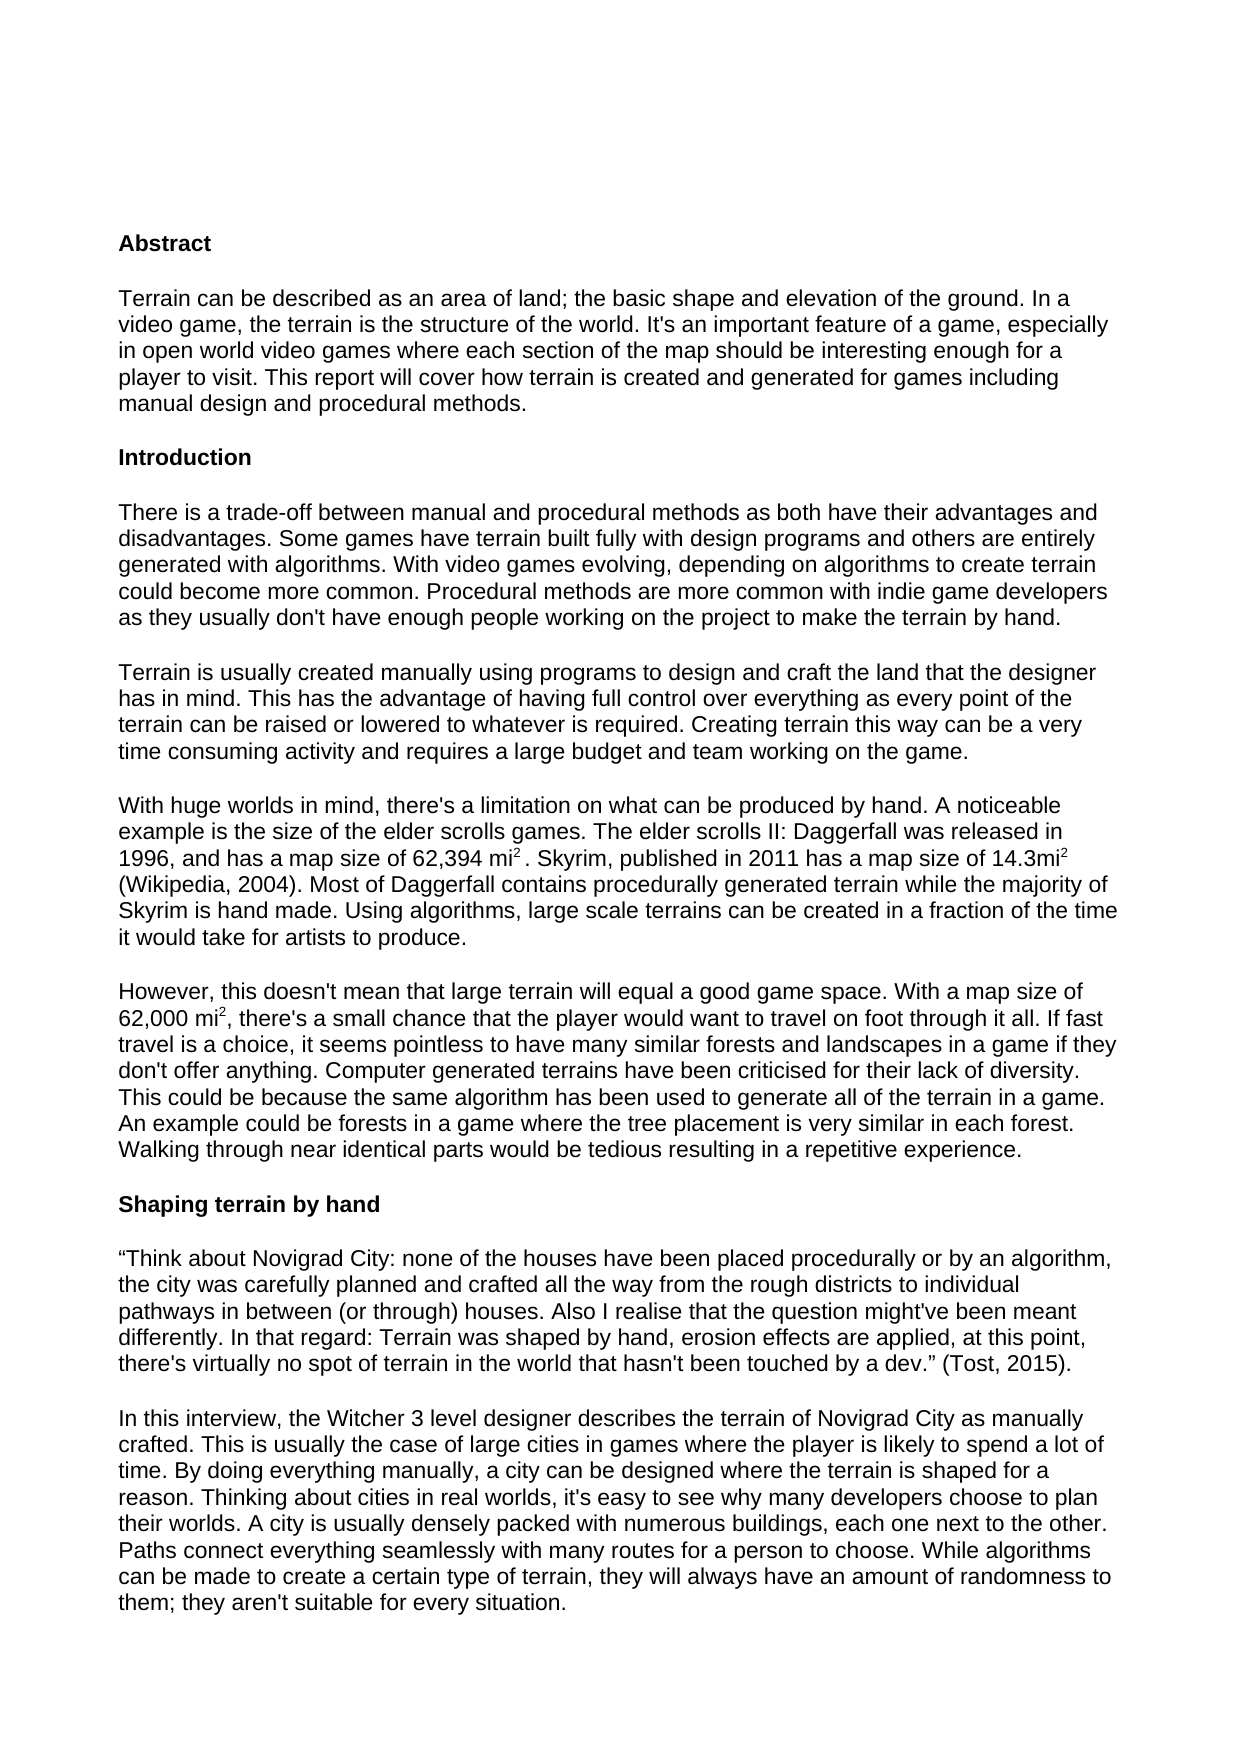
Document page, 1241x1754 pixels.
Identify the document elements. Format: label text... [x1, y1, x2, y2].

text With huge worlds in mind, there's a limitation on what can be produced by hand. A noticeable example is the size of the elder scrolls games. The elder scrolls II: Daggerfall was released in 1996, and has a map size of 62,394 mi2 . Skyrim, published in 2011 has a map size of 14.3mi2 (Wikipedia, 2004). Most of Daggerfall contains procedurally generated terrain while the majority of Skyrim is hand made. Using algorithms, large scale terrains can be created in a fraction of the time it would take for artists to produce. [118, 792, 1122, 950]
text However, this doesn't mean that large terrain will equal a good game space. With a map size of 62,000 mi2, there's a small chance that the player would want to travel on foot through it all. If fast travel is a choice, it seems pointless to have many similar forests and landscapes in a game if they don't offer anything. Computer generated terrains have been criticised for their lack of diversity. This could be because the same algorithm has been used to generate all of the terrain in a game. An example could be forests in a game where the tree placement is very similar in each forest. Walking through near identical parts would be tedious resulting in a repetitive experience. [118, 978, 1122, 1163]
text Shaping terrain by hand [118, 1191, 1122, 1217]
text Terrain is usually created manually using programs to design and craft the land that the designer has in mind. This has the advantage of having full control over everything as every point of the terrain can be raised or lowered to whatever is required. Creating terrain this way can be a very time consuming activity and requires a large budget and team working on the game. [118, 658, 1122, 764]
text There is a trade-off between manual and procedural methods as both have their advantages and disadvantages. Some games have terrain built fully with design programs and others are entirely generated with algorithms. With video games evolving, depending on algorithms to create terrain could become more common. Procedural methods are more common with indie game developers as they usually don't have enough people working on the project to make the terrain by hand. [118, 499, 1122, 631]
text “Think about Novigrad City: none of the houses have been placed procedurally or by an algorithm, the city was carefully planned and crafted all the way from the rough districts to individual pathways in between (or through) houses. Also I realise that the question might've been meant differently. In that regard: Terrain was shaped by hand, erosion effects are applied, at this point, there's virtually no spot of terrain in the world that hasn't been touched by a dev.” (Tost, 2015). [118, 1245, 1122, 1377]
text Abstract [118, 230, 1122, 257]
text Terrain can be described as an area of land; the basic shape and elevation of the ground. In a video game, the terrain is the structure of the world. It's an important feature of a game, especially in open world video games where each section of the map should be interesting enough for a player to visit. This report will cover how terrain is created and generated for games including manual design and procedural methods. [118, 284, 1122, 416]
text In this interview, the Witcher 3 level designer describes the terrain of Novigrad City as manually crafted. This is usually the case of large cities in games where the player is likely to spend a lot of time. By doing everything manually, a city can be designed where the terrain is shaped for a reason. Thinking about cities in real worlds, it's easy to see why many developers choose to plan their worlds. A city is usually densely packed with numerous buildings, each one next to the other. Paths connect everything seamlessly with many routes for a person to choose. While algorithms can be made to create a certain type of terrain, they will always have an amount of randomness to them; they aren't suitable for every situation. [118, 1405, 1122, 1616]
text Introduction [118, 444, 1122, 471]
